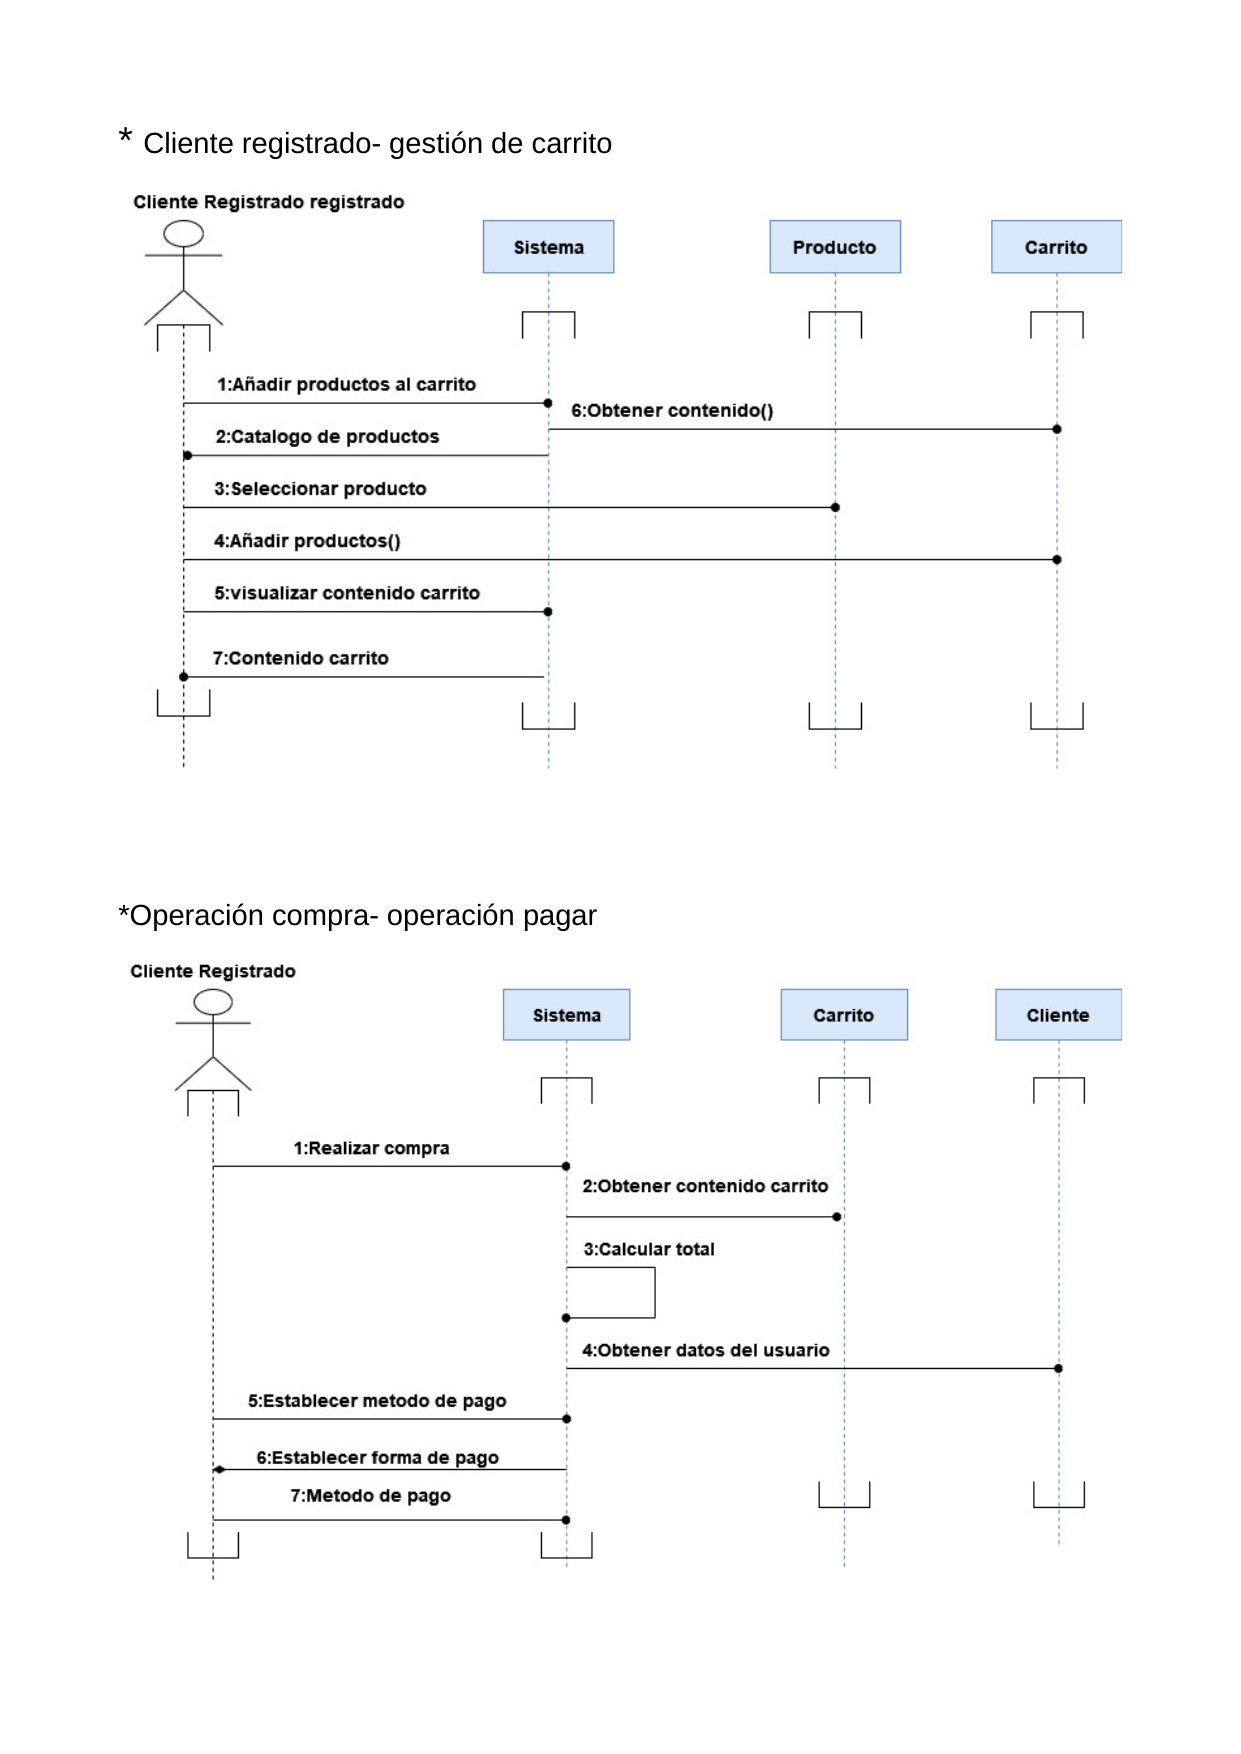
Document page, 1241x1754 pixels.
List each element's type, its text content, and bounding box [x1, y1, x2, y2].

text *Operación compra- operación pagar [118, 898, 1122, 932]
text * Cliente registrado- gestión de carrito [118, 118, 1122, 161]
picture [118, 951, 1123, 1584]
picture [118, 181, 1123, 769]
